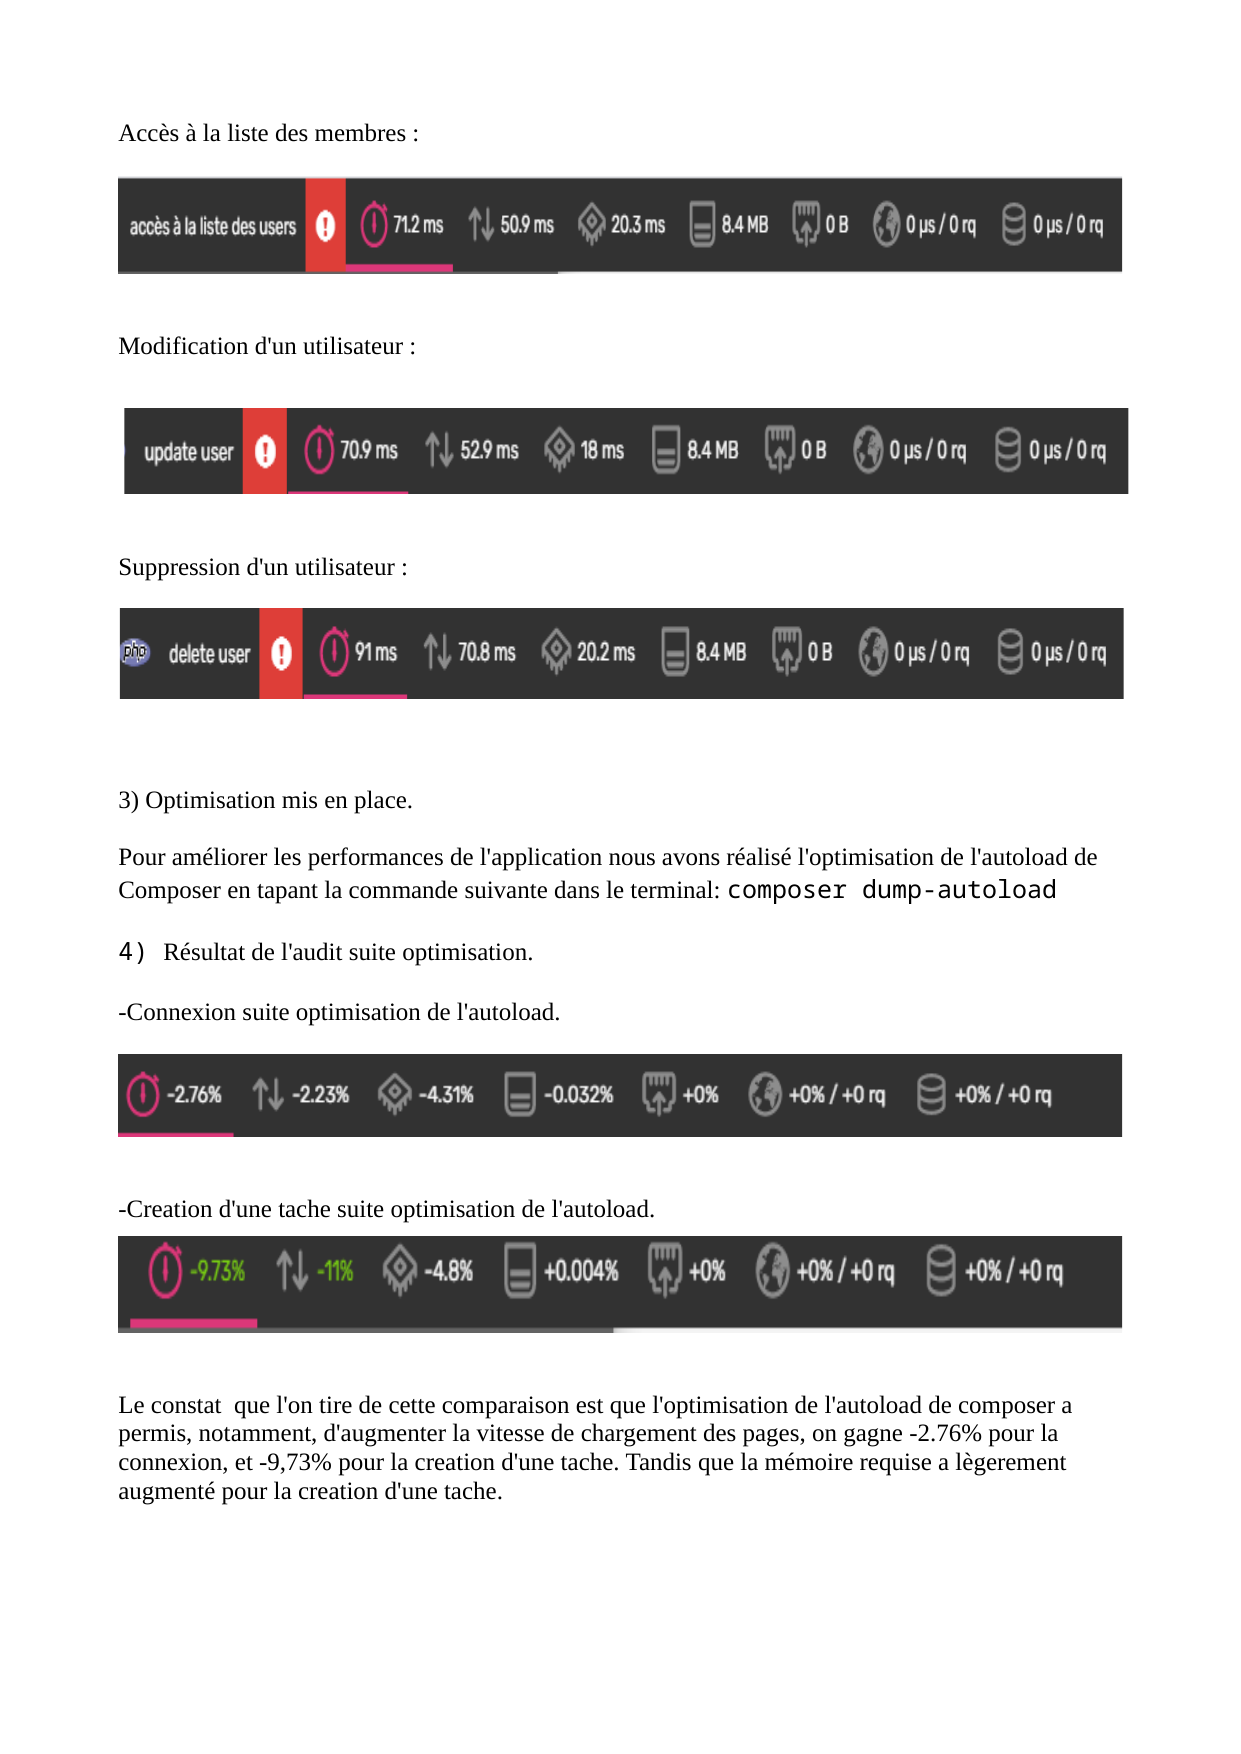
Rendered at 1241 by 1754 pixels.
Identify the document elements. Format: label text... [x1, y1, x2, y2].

text -Connexion suite optimisation de l'autoload. [118, 997, 1122, 1026]
text -Creation d'une tache suite optimisation de l'autoload. [118, 1194, 1122, 1223]
picture [118, 175, 1123, 274]
picture [118, 1054, 1123, 1137]
text Accès à la liste des membres : [118, 118, 1122, 147]
picture [118, 1236, 1123, 1333]
text Le constat que l'on tire de cette comparaison est que l'optimisation de l'autoload de composer a permis, notamment, d'augmenter la vitesse de chargement des pages, on gagne -2.76% pour la connexion, et -9,73% pour la creation d'une tache. Tandis que la mémoire requise a lègerement augmenté pour la creation d'une tache. [118, 1390, 1122, 1505]
text 4) Résultat de l'audit suite optimisation. [118, 934, 1122, 968]
text 3) Optimisation mis en place. [118, 785, 1122, 814]
picture [119, 608, 1124, 699]
text Modification d'un utilisateur : [118, 331, 1122, 360]
picture [124, 408, 1129, 494]
text Pour améliorer les performances de l'application nous avons réalisé l'optimisation de l'autoload de Composer en tapant la commande suivante dans le terminal: composer dump-autoload [118, 842, 1122, 905]
text Suppression d'un utilisateur : [118, 552, 1122, 580]
